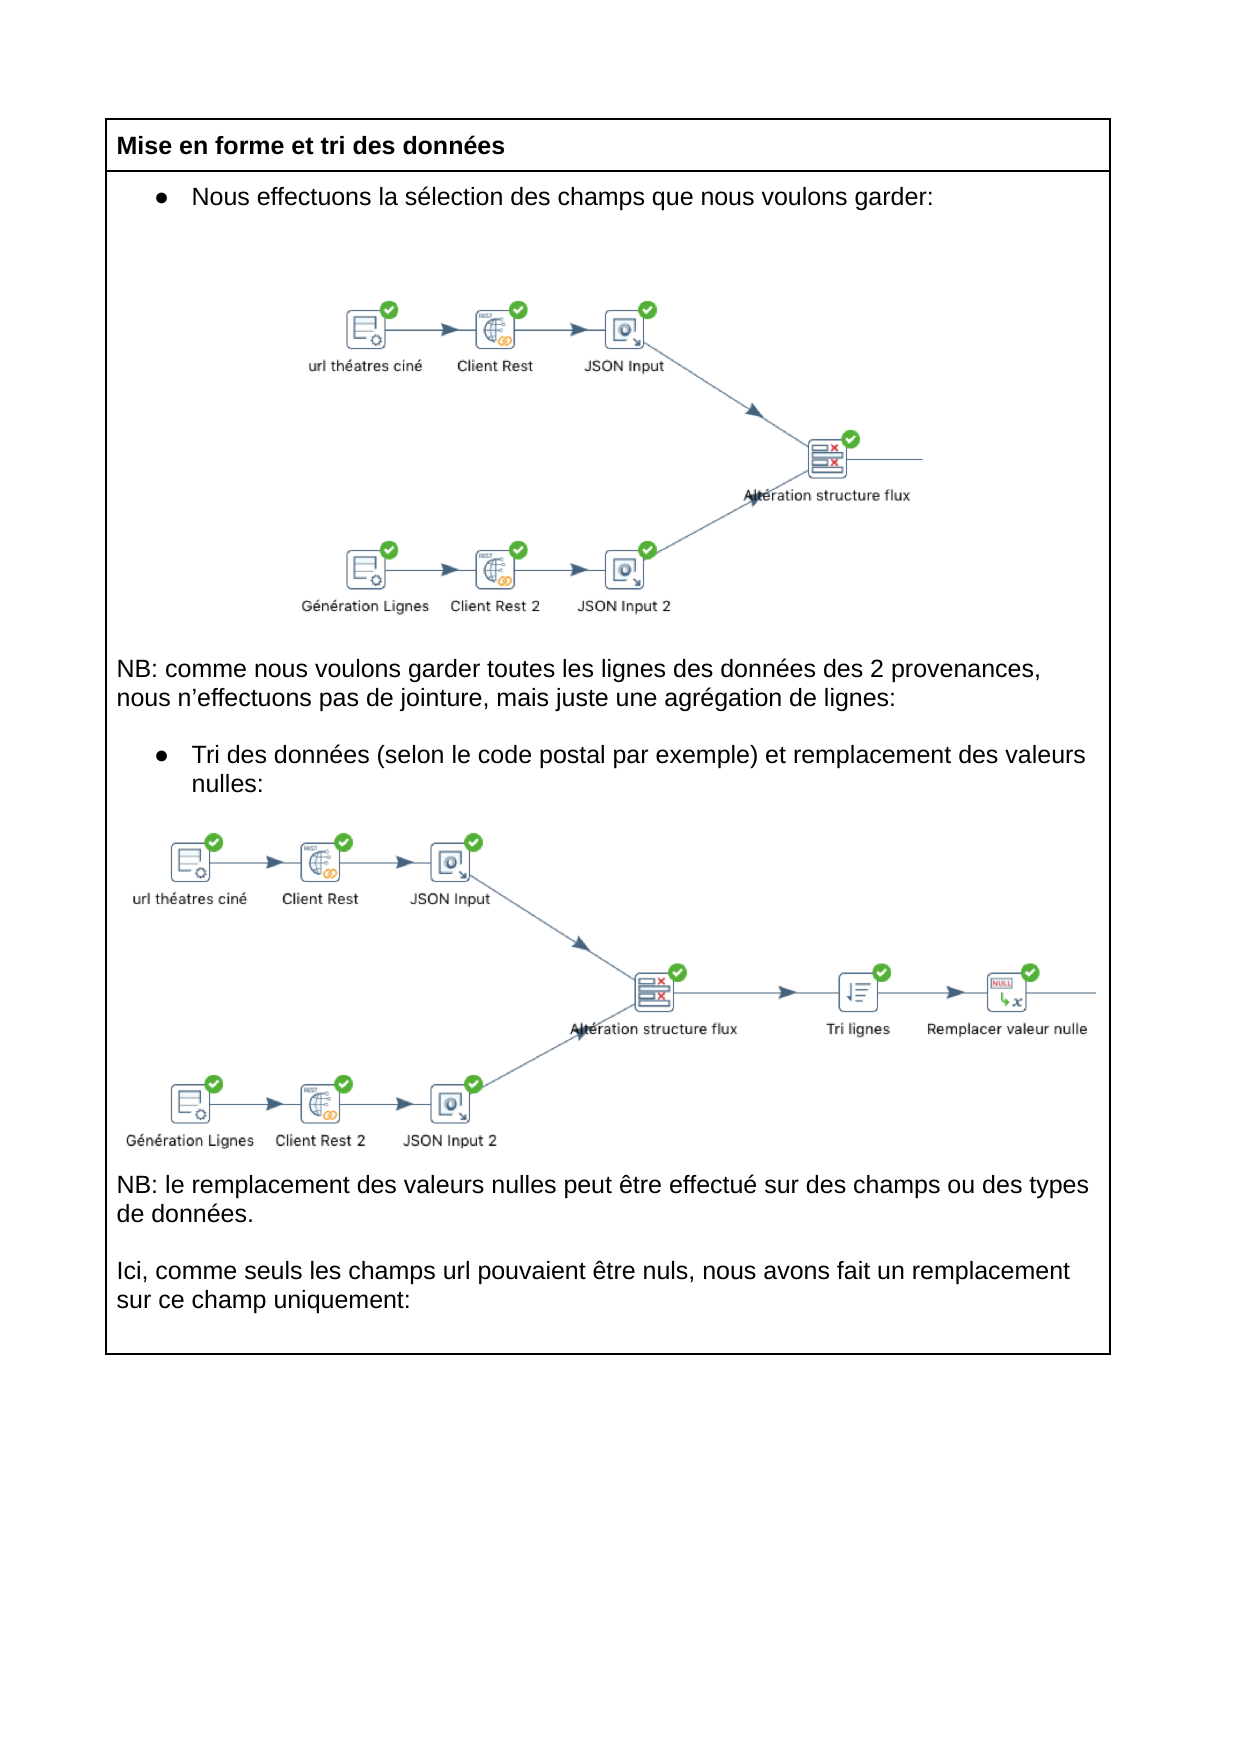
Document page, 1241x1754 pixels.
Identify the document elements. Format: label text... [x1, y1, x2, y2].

table_cell Nous effectuons la sélection des champs que nous voulons garder: NB: comme nous voulons garder toutes les lignes des données des 2 provenances, nous n’effectuons pas de jointure, mais juste une agrégation de lignes: Tri des données (selon le code postal par exemple) et remplacement des valeurs nulles: NB: le remplacement des valeurs nulles peut être effectué sur des champs ou des types de données. Ici, comme seuls les champs url pouvaient être nuls, nous avons fait un remplacement sur ce champ uniquement: [107, 172, 1109, 1353]
table_cell Mise en forme et tri des données [107, 120, 1109, 170]
picture [293, 297, 923, 626]
picture [116, 826, 1097, 1171]
